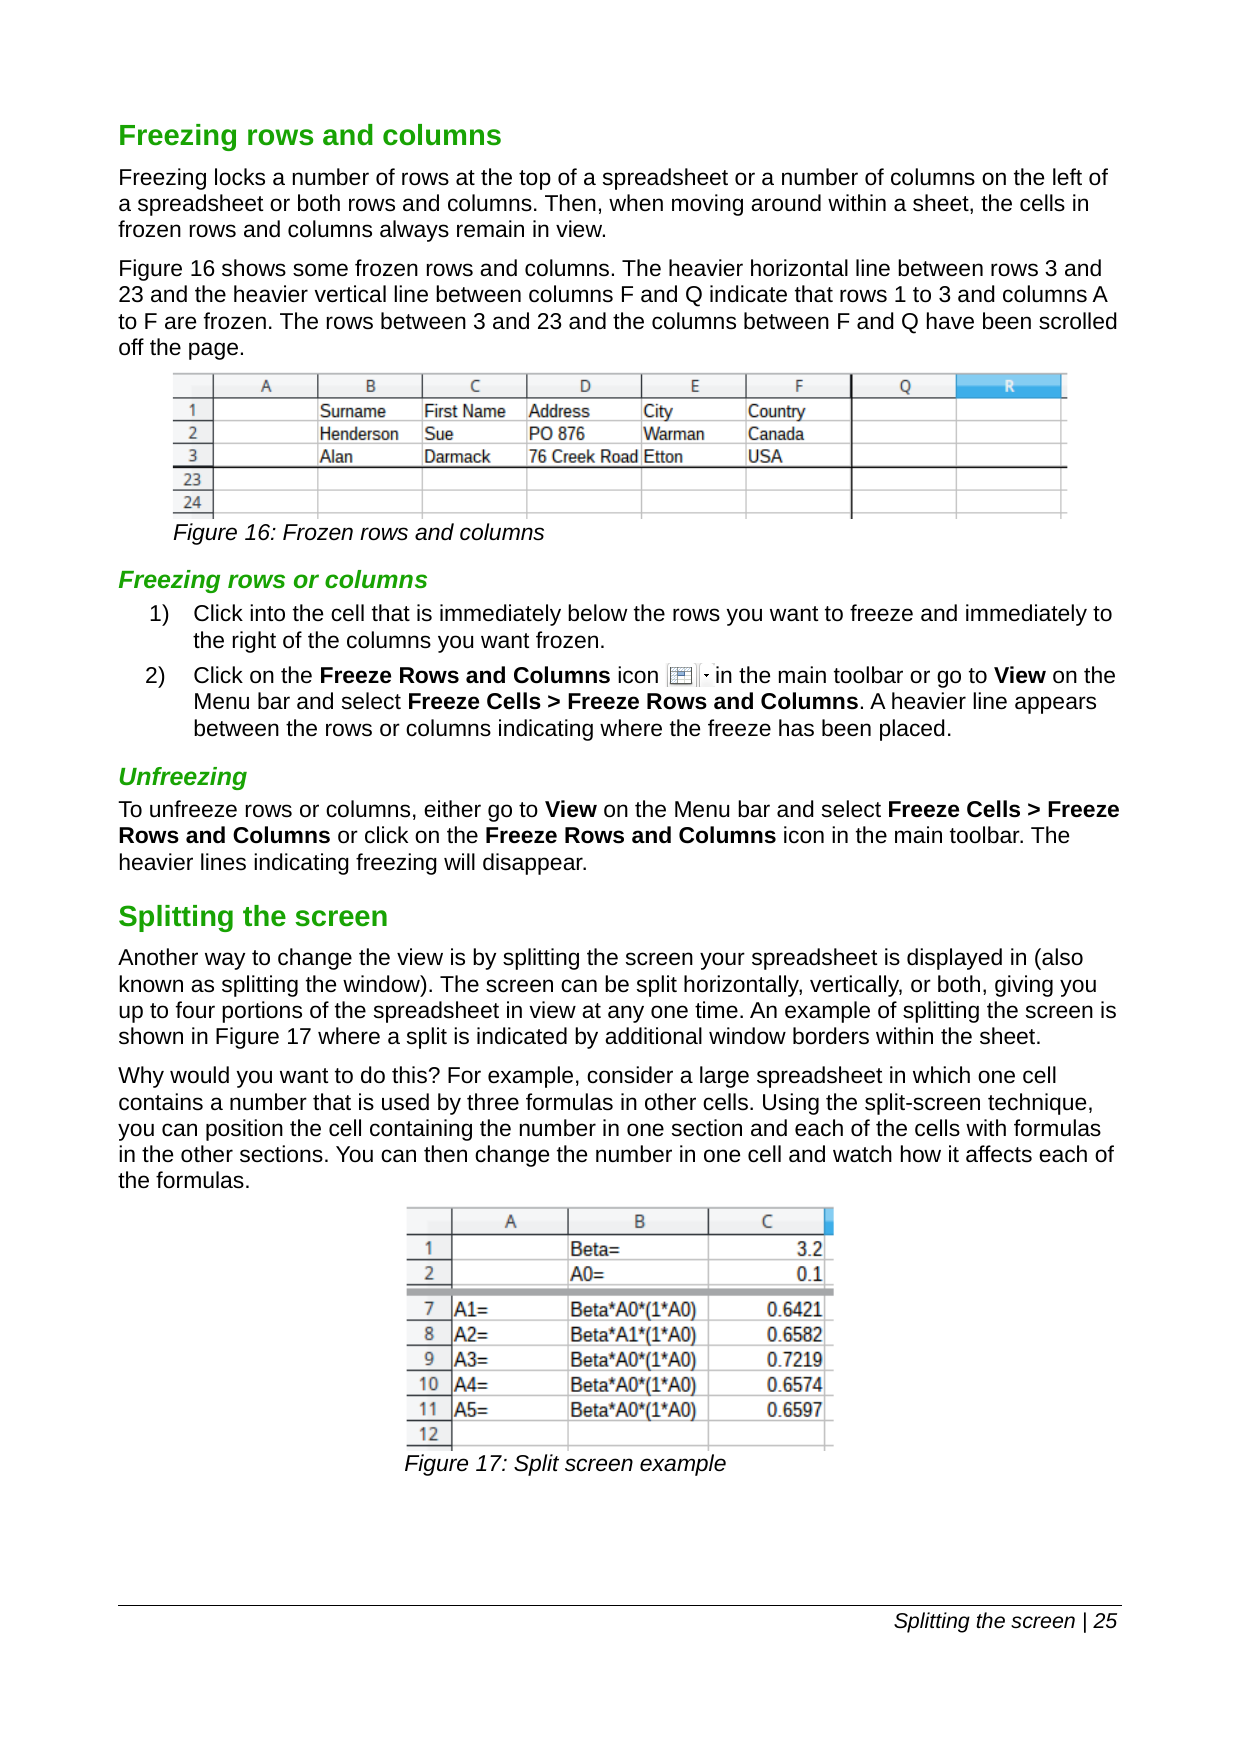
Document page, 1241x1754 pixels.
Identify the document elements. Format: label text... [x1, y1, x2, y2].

subtitle Freezing rows and columns [118, 118, 1122, 152]
text Figure 16 shows some frozen rows and columns. The heavier horizontal line between rows 3 and 23 and the heavier vertical line between columns F and Q indicate that rows 1 to 3 and columns A to F are frozen. The rows between 3 and 23 and the columns between F and Q have been scrolled off the page. [118, 255, 1122, 360]
text To unfreeze rows or columns, either go to View on the Menu bar and select Freeze Cells > Freeze Rows and Columns or click on the Freeze Rows and Columns icon in the main toolbar. The heavier lines indicating freezing will disappear. [118, 796, 1122, 875]
text Why would you want to do this? For example, consider a large spreadsheet in which one cell contains a number that is used by three formulas in other cells. Using the split-screen technique, you can position the cell containing the number in one section and each of the cells with formulas in the other sections. You can then change the number in one cell and watch how it affects each of the formulas. [118, 1062, 1122, 1194]
subtitle Splitting the screen [118, 899, 1122, 932]
subtitle Unfreezing [118, 761, 1122, 790]
text Figure 16: Frozen rows and columns [173, 519, 1067, 545]
text Another way to change the view is by splitting the screen your spreadsheet is displayed in (also known as splitting the window). The screen can be split horizontally, vertically, or both, giving you up to four portions of the spreadsheet in view at any one time. An example of splitting the screen is shown in Figure 17 where a split is indicated by additional window borders within the sheet. [118, 944, 1122, 1049]
text Freezing locks a number of rows at the top of a spreadsheet or a number of columns on the left of a spreadsheet or both rows and columns. Then, when moving around within a sheet, the cells in frozen rows and columns always remain in view. [118, 163, 1122, 242]
list Click on the Freeze Rows and Columns icon in the main toolbar or go to View on the Menu bar and select Freeze Cells > Freeze Rows and Columns. A heavier line appears between the rows or columns indicating where the freeze has been placed. [165, 662, 1122, 741]
text Figure 17: Split screen example [404, 1206, 836, 1477]
picture [406, 1206, 834, 1451]
picture [172, 372, 1068, 519]
list Click into the cell that is immediately below the rows you want to freeze and immediately to the right of the columns you want frozen. [169, 600, 1122, 653]
subtitle Freezing rows or columns [118, 566, 1122, 594]
picture [665, 663, 715, 687]
